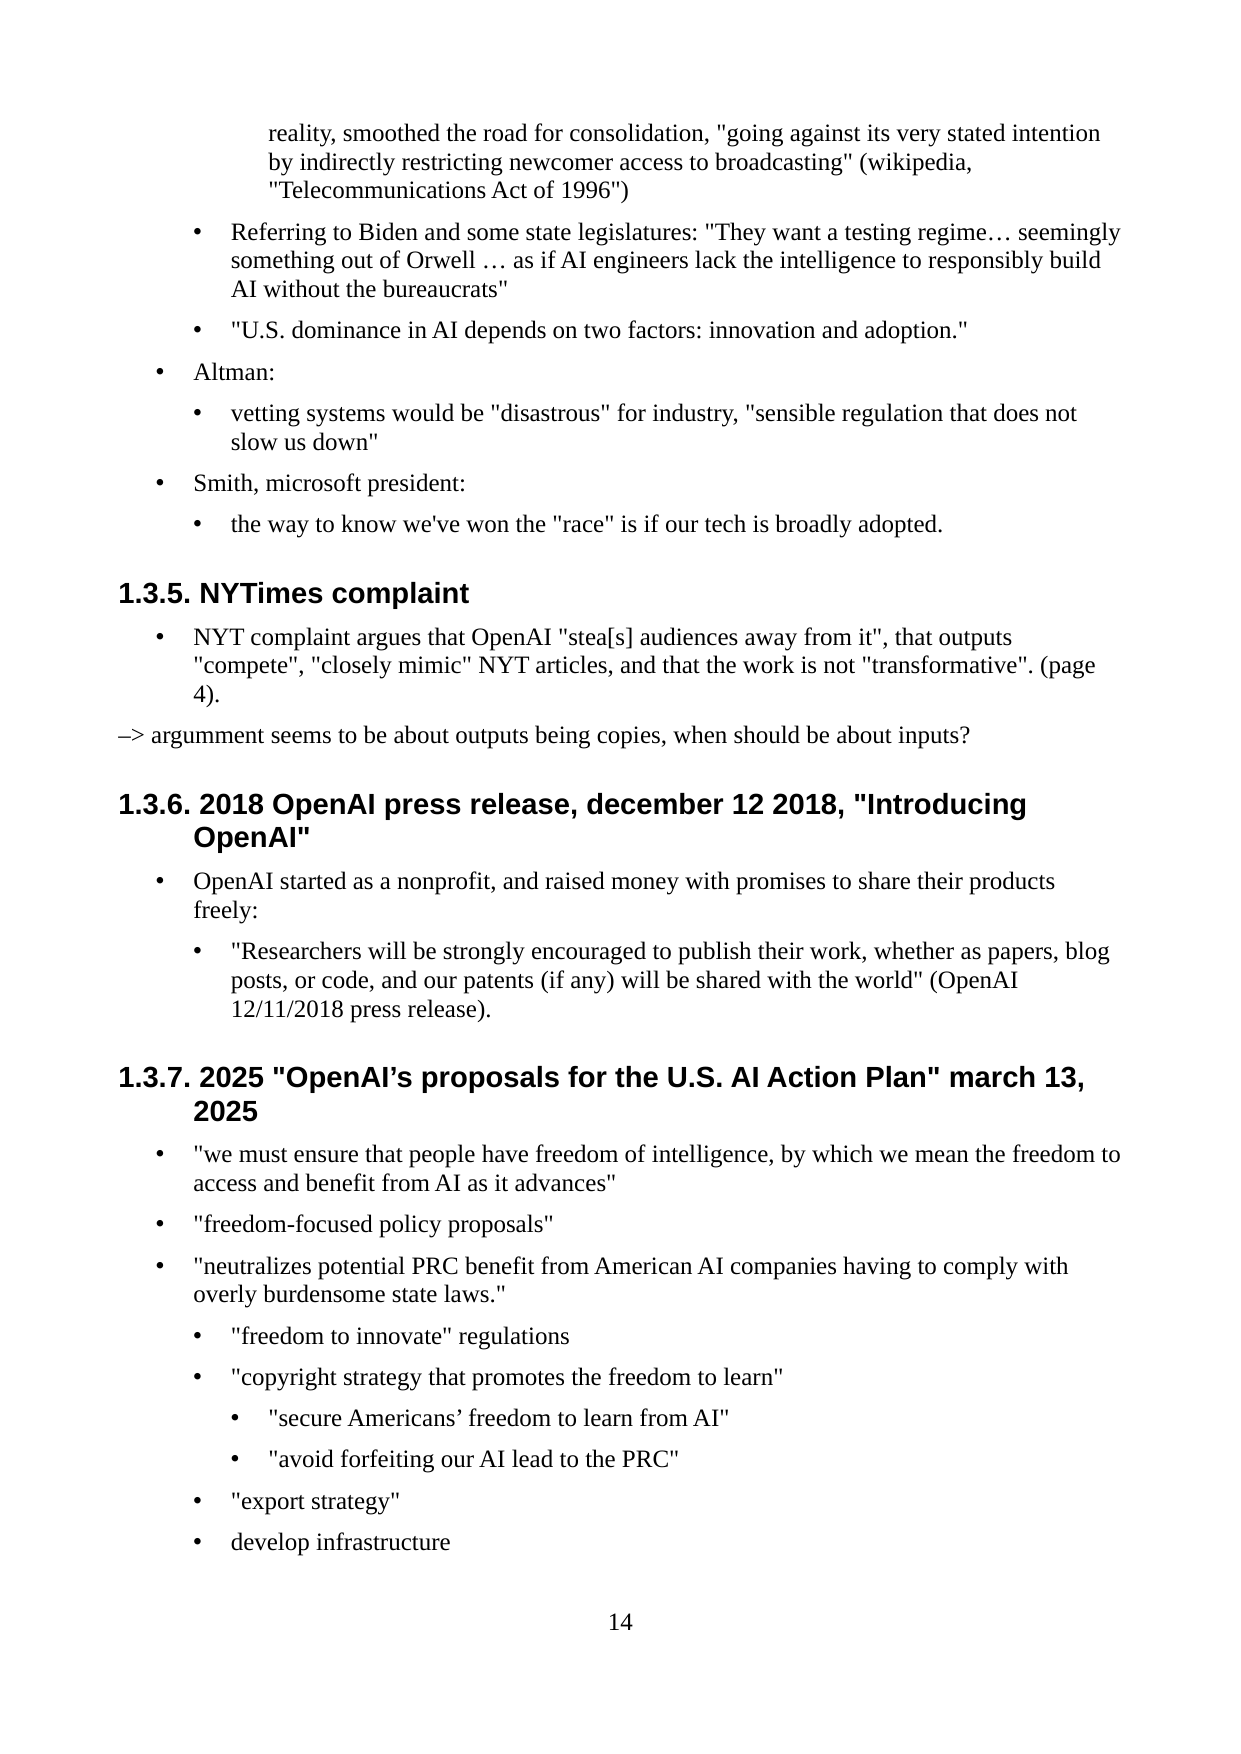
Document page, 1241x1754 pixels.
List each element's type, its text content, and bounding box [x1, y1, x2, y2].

list reality, smoothed the road for consolidation, "going against its very stated intention by indirectly restricting newcomer access to broadcasting" (wikipedia, "Telecommunications Act of 1996") [231, 118, 1122, 204]
list "U.S. dominance in AI depends on two factors: innovation and adoption." [193, 316, 1122, 344]
list "copyright strategy that promotes the freedom to learn" [193, 1362, 1122, 1391]
list Smith, microsoft president: [156, 468, 1122, 497]
list Referring to Biden and some state legislatures: "They want a testing regime… seemingly something out of Orwell … as if AI engineers lack the intelligence to responsibly build AI without the bureaucrats" [193, 217, 1122, 303]
text –> argumment seems to be about outputs being copies, when should be about inputs? [118, 720, 1122, 749]
subtitle 2025 "OpenAI’s proposals for the U.S. AI Action Plan" march 13, 2025 [118, 1060, 1122, 1127]
list "export strategy" [193, 1486, 1122, 1514]
list vetting systems would be "disastrous" for industry, "sensible regulation that does not slow us down" [193, 398, 1122, 456]
list OpenAI started as a nonprofit, and raised money with promises to share their products freely: [156, 866, 1122, 924]
list "secure Americans’ freedom to learn from AI" [231, 1403, 1122, 1432]
list NYT complaint argues that OpenAI "stea[s] audiences away from it", that outputs "compete", "closely mimic" NYT articles, and that the work is not "transformative". (page 4). [156, 622, 1122, 708]
list the way to know we've won the "race" is if our tech is broadly adopted. [193, 509, 1122, 538]
list "Researchers will be strongly encouraged to publish their work, whether as papers, blog posts, or code, and our patents⁠ (if any) will be shared with the world" (OpenAI 12/11/2018 press release). [193, 936, 1122, 1022]
subtitle NYTimes complaint [118, 576, 1122, 609]
list "we must ensure that people have freedom of intelligence, by which we mean the freedom to access and benefit from AI as it advances" [156, 1139, 1122, 1197]
list "neutralizes potential PRC benefit from American AI companies having to comply with overly burdensome state laws." [156, 1251, 1122, 1308]
subtitle 2018 OpenAI press release, december 12 2018, "Introducing OpenAI" [118, 787, 1122, 854]
list develop infrastructure [193, 1527, 1122, 1556]
list "avoid forfeiting our AI lead to the PRC" [231, 1444, 1122, 1473]
list "freedom to innovate" regulations [193, 1321, 1122, 1349]
list Altman: [156, 357, 1122, 386]
list "freedom-focused policy proposals" [156, 1209, 1122, 1238]
